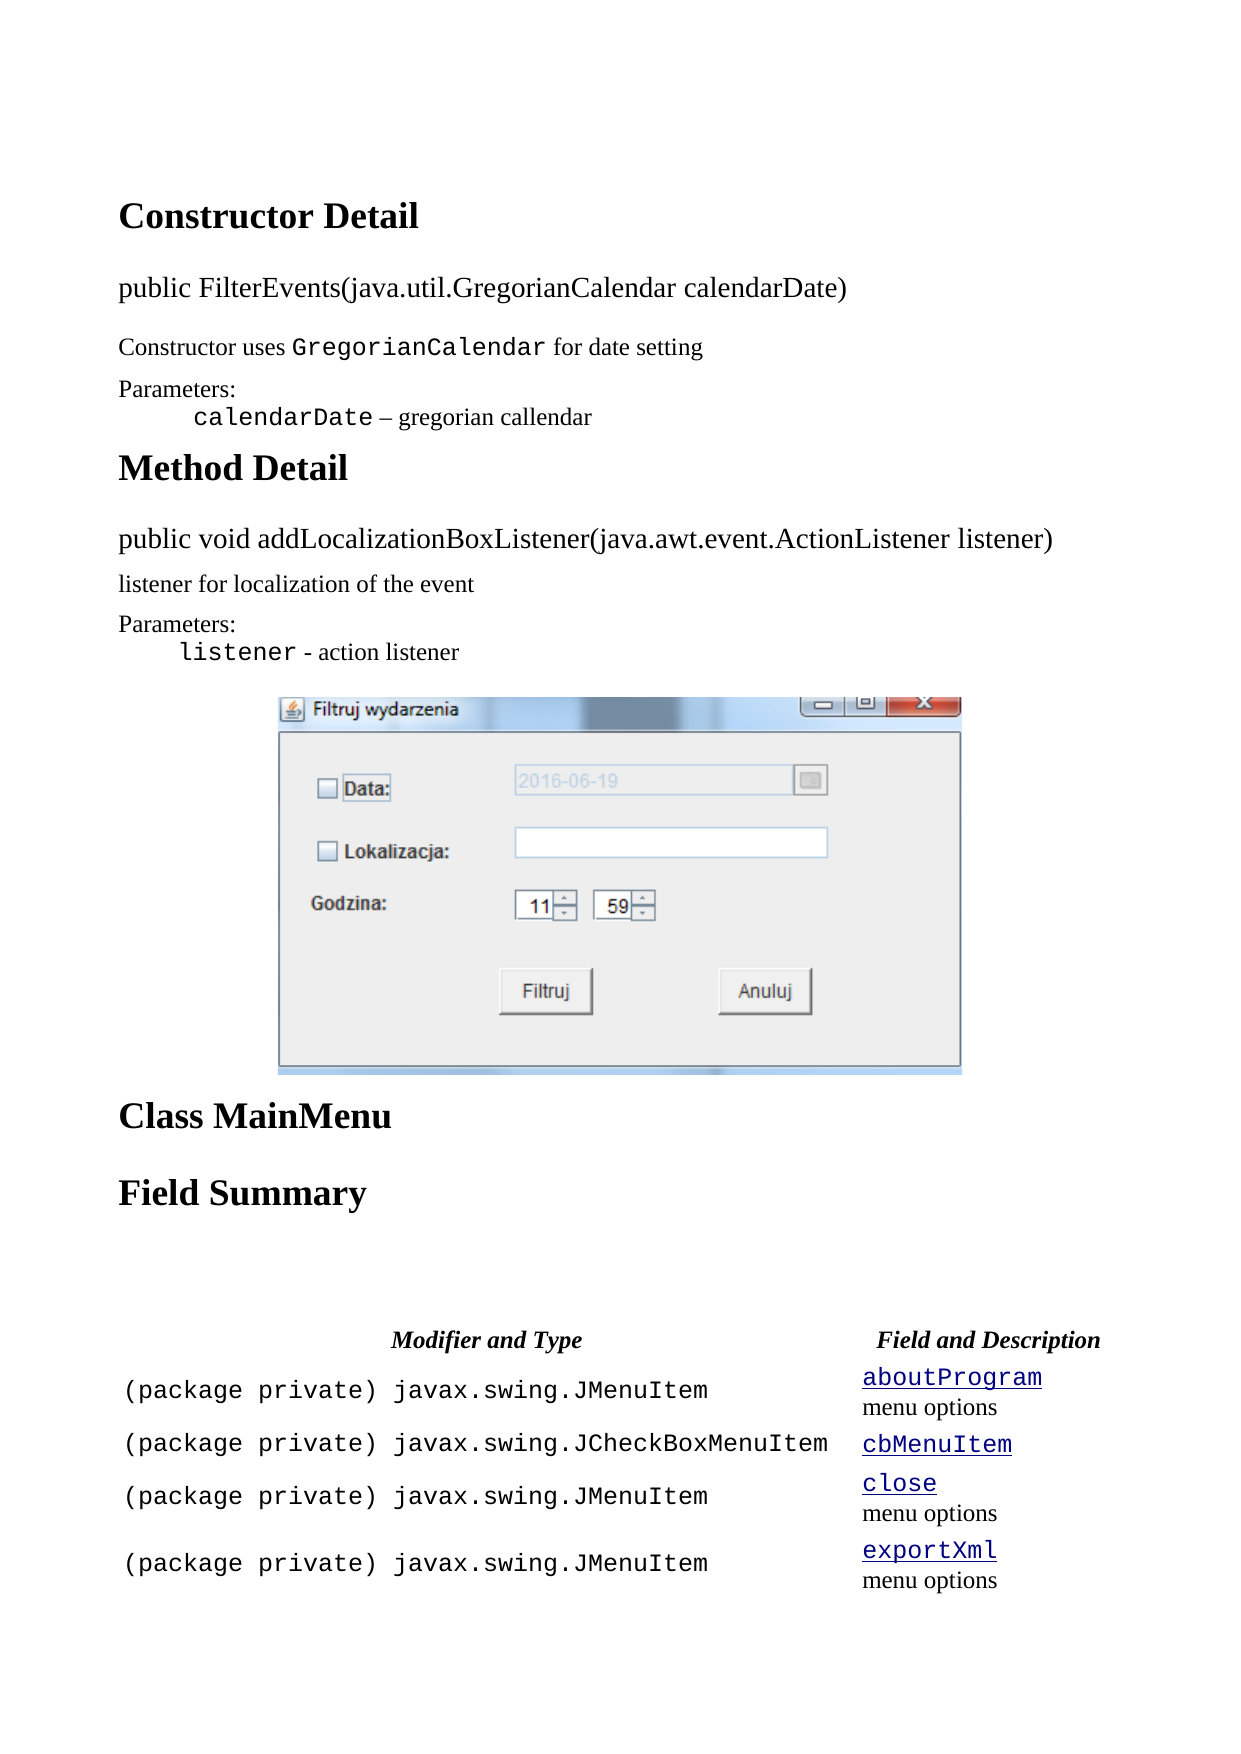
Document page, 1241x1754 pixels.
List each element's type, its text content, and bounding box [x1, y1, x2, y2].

table_cell close menu options [857, 1465, 1122, 1531]
subtitle calendarDate – gregorian callendar [118, 403, 1122, 433]
list listener - action listener [177, 638, 1122, 668]
subtitle public FilterEvents(java.util.GregorianCalendar calendarDate) [118, 272, 1122, 304]
table_cell cbMenuItem [857, 1425, 1122, 1464]
table_header Field and Description [857, 1321, 1122, 1358]
subtitle Parameters: [118, 611, 1122, 638]
table_cell (package private) javax.swing.JMenuItem [118, 1359, 857, 1425]
table_cell exportXml menu options [857, 1531, 1122, 1598]
table_cell (package private) javax.swing.JMenuItem [118, 1465, 857, 1531]
subtitle Method Detail [118, 447, 1122, 489]
subtitle Field Summary [118, 1172, 1122, 1213]
text public void addLocalizationBoxListener(java.awt.event.ActionListener listener) [118, 522, 1122, 554]
subtitle Constructor Detail [118, 195, 1122, 237]
subtitle Class MainMenu [118, 698, 1122, 1136]
table_cell (package private) javax.swing.JMenuItem [118, 1531, 857, 1598]
table_cell aboutProgram menu options [857, 1359, 1122, 1425]
text listener for localization of the event [118, 570, 1122, 598]
picture [277, 697, 963, 1075]
text Constructor uses GregorianCalendar for date setting [118, 333, 1122, 363]
subtitle Parameters: [118, 375, 1122, 403]
table_header Modifier and Type [118, 1321, 857, 1358]
table_cell (package private) javax.swing.JCheckBoxMenuItem [118, 1425, 857, 1464]
